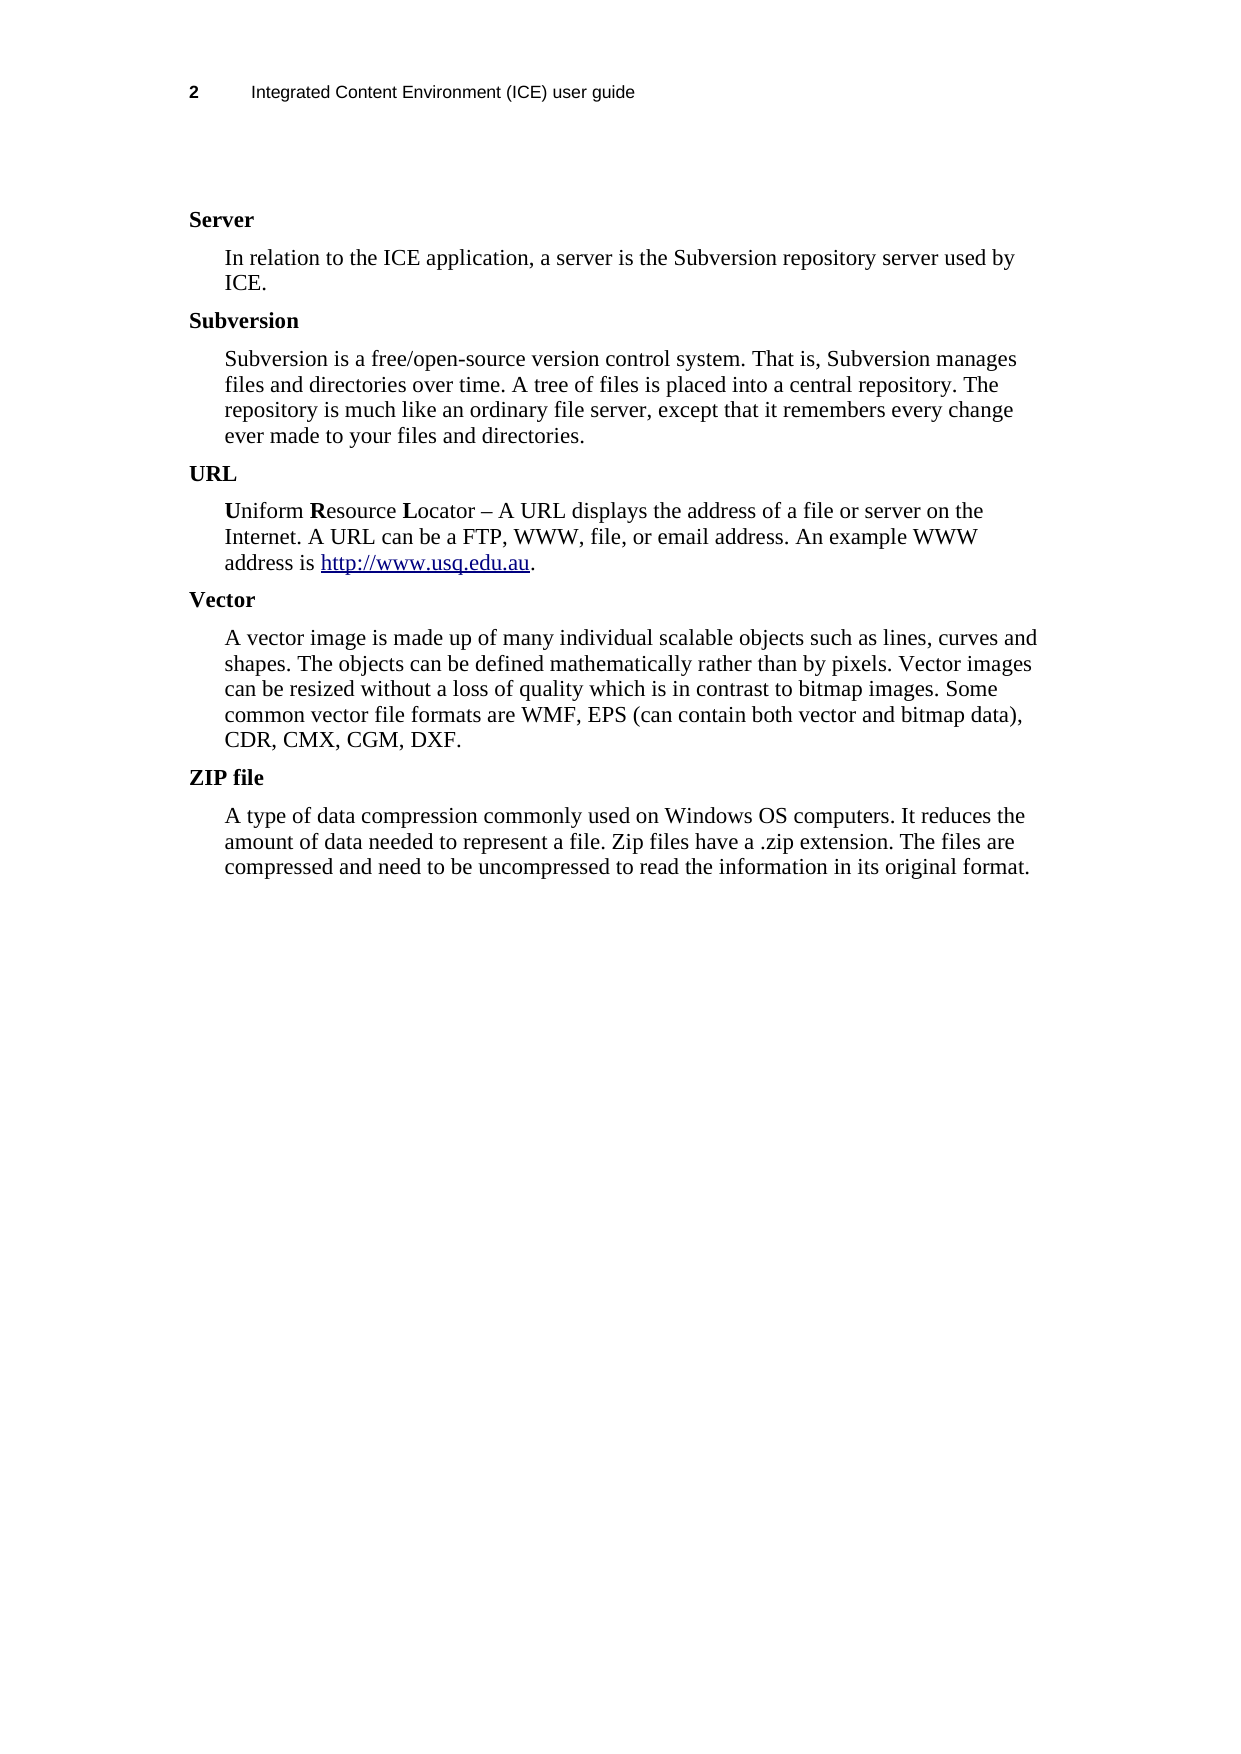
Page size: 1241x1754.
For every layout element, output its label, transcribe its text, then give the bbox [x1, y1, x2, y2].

text Server [189, 207, 1051, 232]
text A type of data compression commonly used on Windows OS computers. It reduces the amount of data needed to represent a file. Zip files have a .zip extension. The files are compressed and need to be uncompressed to read the information in its original format. [224, 803, 1051, 880]
text Uniform Resource Locator – A URL displays the address of a file or server on the Internet. A URL can be a FTP, WWW, file, or email address. An example WWW address is http://www.usq.edu.au. [224, 498, 1051, 575]
text Subversion [189, 308, 1051, 334]
text Vector [189, 587, 1051, 613]
text Subversion is a free/open-source version control system. That is, Subversion manages files and directories over time. A tree of files is placed into a central repository. The repository is much like an ordinary file server, except that it remembers every change ever made to your files and directories. [224, 346, 1051, 448]
text ZIP file [189, 765, 1051, 791]
text A vector image is made up of many individual scalable objects such as lines, curves and shapes. The objects can be defined mathematically rather than by pixels. Vector images can be resized without a loss of quality which is in contrast to bitmap images. Some common vector file formats are WMF, EPS (can contain both vector and bitmap data), CDR, CMX, CGM, DXF. [224, 625, 1051, 753]
text In relation to the ICE application, a server is the Subversion repository server used by ICE. [224, 245, 1051, 296]
text URL [189, 461, 1051, 486]
